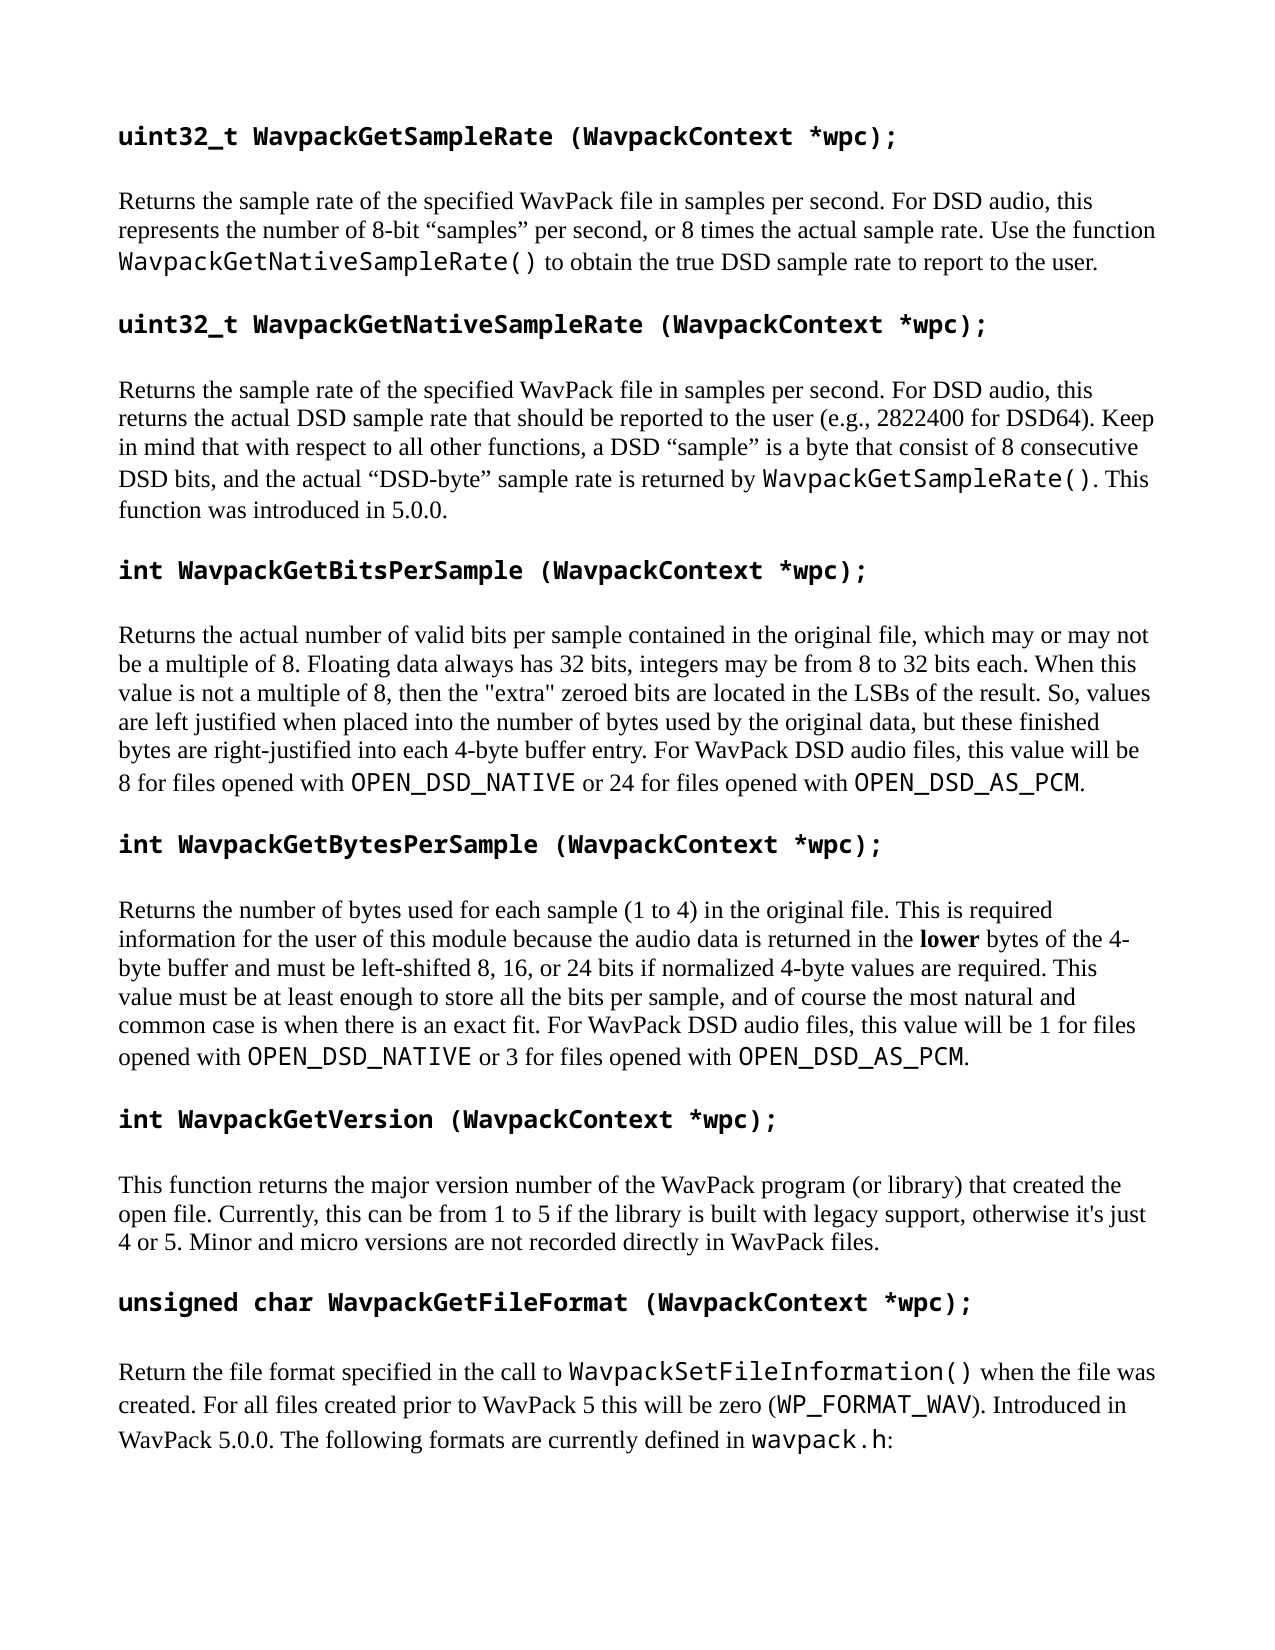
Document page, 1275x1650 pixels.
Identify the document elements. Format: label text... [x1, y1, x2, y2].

text unsigned char WavpackGetFileFormat (WavpackContext *wpc); [118, 1285, 1157, 1319]
text int WavpackGetBytesPerSample (WavpackContext *wpc); [118, 827, 1157, 861]
text This function returns the major version number of the WavPack program (or library) that created the open file. Currently, this can be from 1 to 5 if the library is built with legacy support, otherwise it's just 4 or 5. Minor and micro versions are not recorded directly in WavPack files. [118, 1170, 1157, 1256]
text Returns the sample rate of the specified WavPack file in samples per second. For DSD audio, this represents the number of 8-bit “samples” per second, or 8 times the actual sample rate. Use the function WavpackGetNativeSampleRate() to obtain the true DSD sample rate to report to the user. [118, 186, 1157, 278]
text Returns the sample rate of the specified WavPack file in samples per second. For DSD audio, this returns the actual DSD sample rate that should be reported to the user (e.g., 2822400 for DSD64). Keep in mind that with respect to all other functions, a DSD “sample” is a byte that consist of 8 consecutive DSD bits, and the actual “DSD-byte” sample rate is returned by WavpackGetSampleRate(). This function was introduced in 5.0.0. [118, 375, 1157, 524]
text Returns the number of bytes used for each sample (1 to 4) in the original file. This is required information for the user of this module because the audio data is returned in the lower bytes of the 4-byte buffer and must be left-shifted 8, 16, or 24 bits if normalized 4-byte values are required. This value must be at least enough to store all the bits per sample, and of course the most natural and common case is when there is an exact fit. For WavPack DSD audio files, this value will be 1 for files opened with OPEN_DSD_NATIVE or 3 for files opened with OPEN_DSD_AS_PCM. [118, 895, 1157, 1073]
text uint32_t WavpackGetNativeSampleRate (WavpackContext *wpc); [118, 307, 1157, 341]
text int WavpackGetBitsPerSample (WavpackContext *wpc); [118, 552, 1157, 587]
text int WavpackGetVersion (WavpackContext *wpc); [118, 1102, 1157, 1136]
text Return the file format specified in the call to WavpackSetFileInformation() when the file was created. For all files created prior to WavPack 5 this will be zero (WP_FORMAT_WAV). Introduced in WavPack 5.0.0. The following formats are currently defined in wavpack.h: [118, 1353, 1157, 1455]
text Returns the actual number of valid bits per sample contained in the original file, which may or may not be a multiple of 8. Floating data always has 32 bits, integers may be from 8 to 32 bits each. When this value is not a multiple of 8, then the "extra" zeroed bits are located in the LSBs of the result. So, values are left justified when placed into the number of bytes used by the original data, but these finished bytes are right-justified into each 4-byte buffer entry. For WavPack DSD audio files, this value will be 8 for files opened with OPEN_DSD_NATIVE or 24 for files opened with OPEN_DSD_AS_PCM. [118, 621, 1157, 798]
text uint32_t WavpackGetSampleRate (WavpackContext *wpc); [118, 118, 1157, 152]
